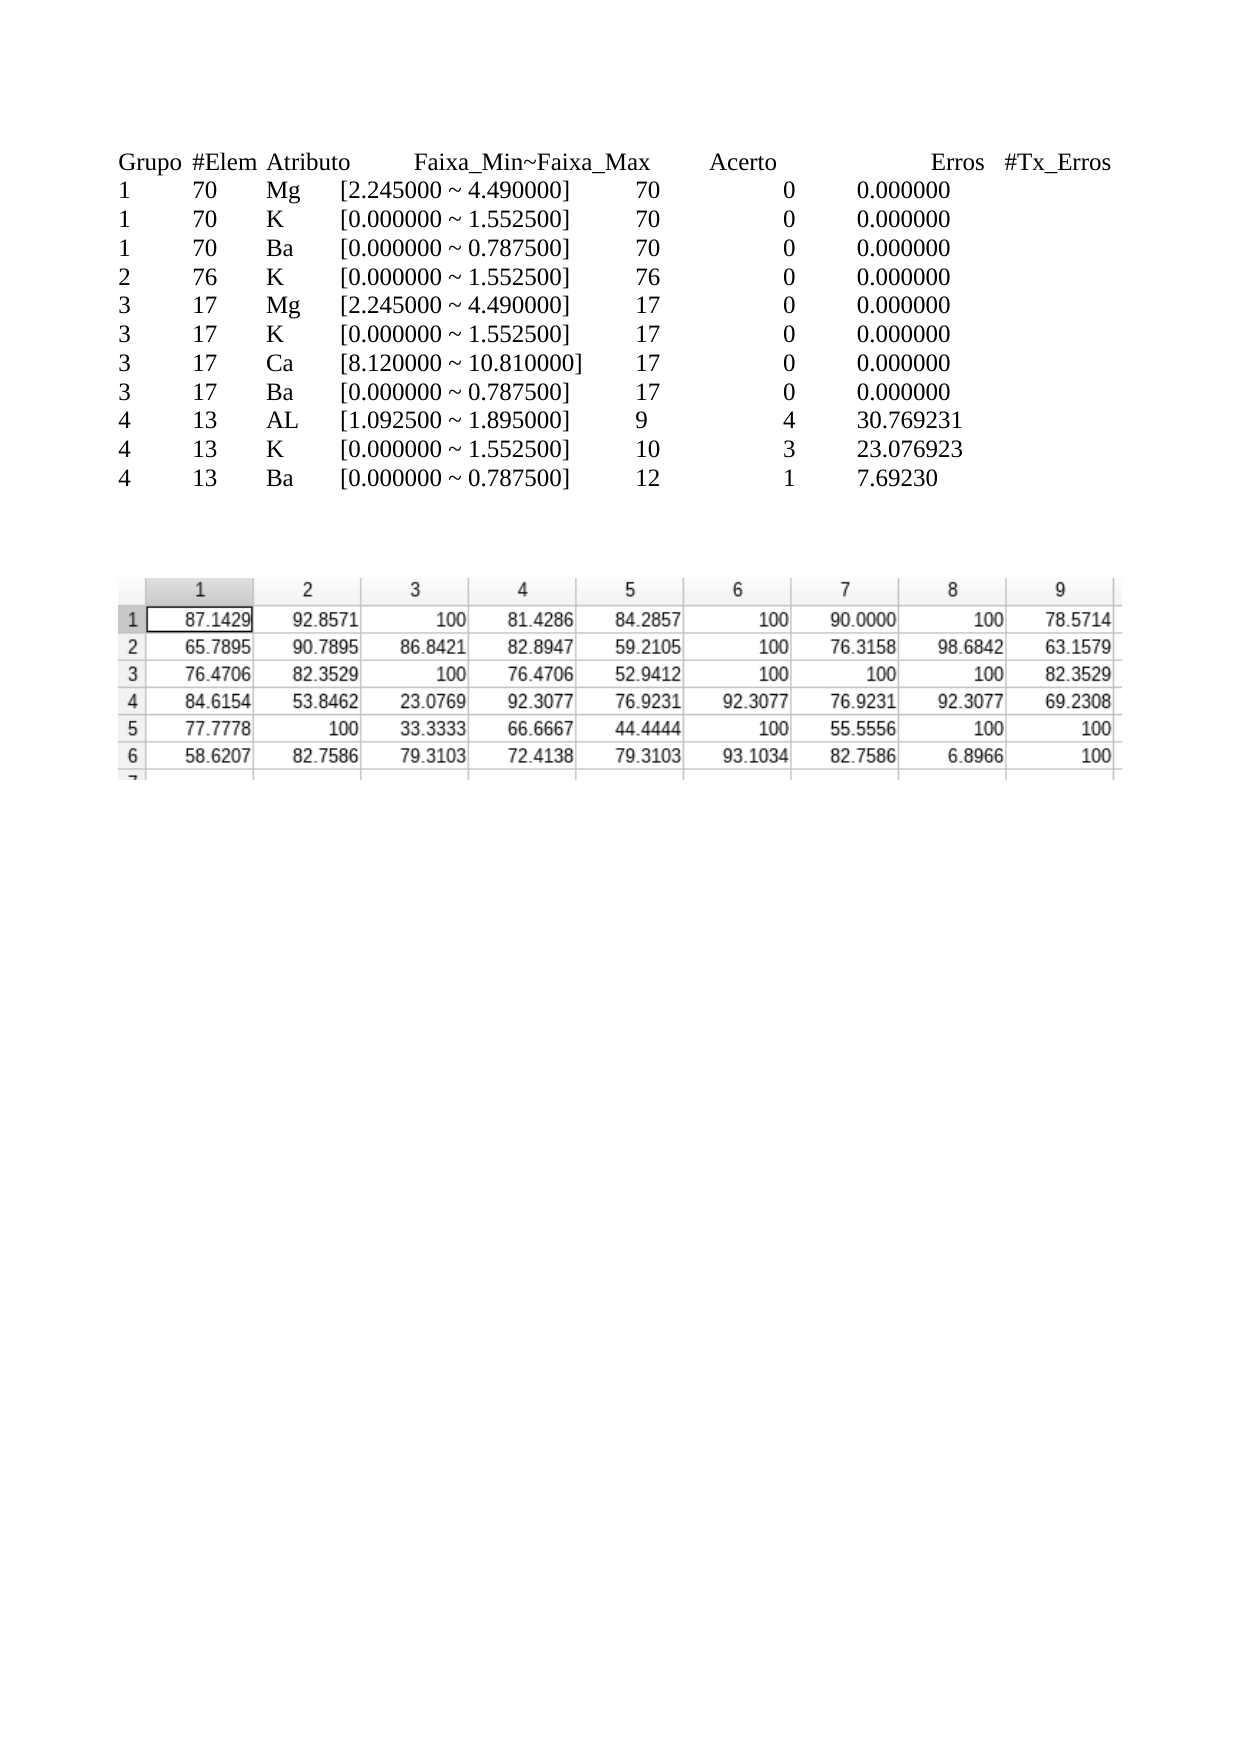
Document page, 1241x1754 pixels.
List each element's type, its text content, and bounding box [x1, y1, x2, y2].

text 3 17 K [0.000000 ~ 1.552500] 17 0 0.000000 [118, 319, 1122, 348]
text 3 17 Mg [2.245000 ~ 4.490000] 17 0 0.000000 [118, 291, 1122, 319]
text 1 70 Ba [0.000000 ~ 0.787500] 70 0 0.000000 [118, 233, 1122, 262]
text 3 17 Ca [8.120000 ~ 10.810000] 17 0 0.000000 [118, 348, 1122, 377]
text 3 17 Ba [0.000000 ~ 0.787500] 17 0 0.000000 [118, 377, 1122, 406]
text 4 13 Ba [0.000000 ~ 0.787500] 12 1 7.69230 [118, 463, 1122, 492]
text 1 70 K [0.000000 ~ 1.552500] 70 0 0.000000 [118, 204, 1122, 233]
text 2 76 K [0.000000 ~ 1.552500] 76 0 0.000000 [118, 262, 1122, 291]
text Grupo #Elem Atributo Faixa_Min~Faixa_Max Acerto Erros #Tx_Erros [118, 147, 1122, 176]
picture [118, 578, 1123, 780]
text 4 13 AL [1.092500 ~ 1.895000] 9 4 30.769231 [118, 406, 1122, 434]
text 4 13 K [0.000000 ~ 1.552500] 10 3 23.076923 [118, 434, 1122, 463]
text 1 70 Mg [2.245000 ~ 4.490000] 70 0 0.000000 [118, 176, 1122, 204]
